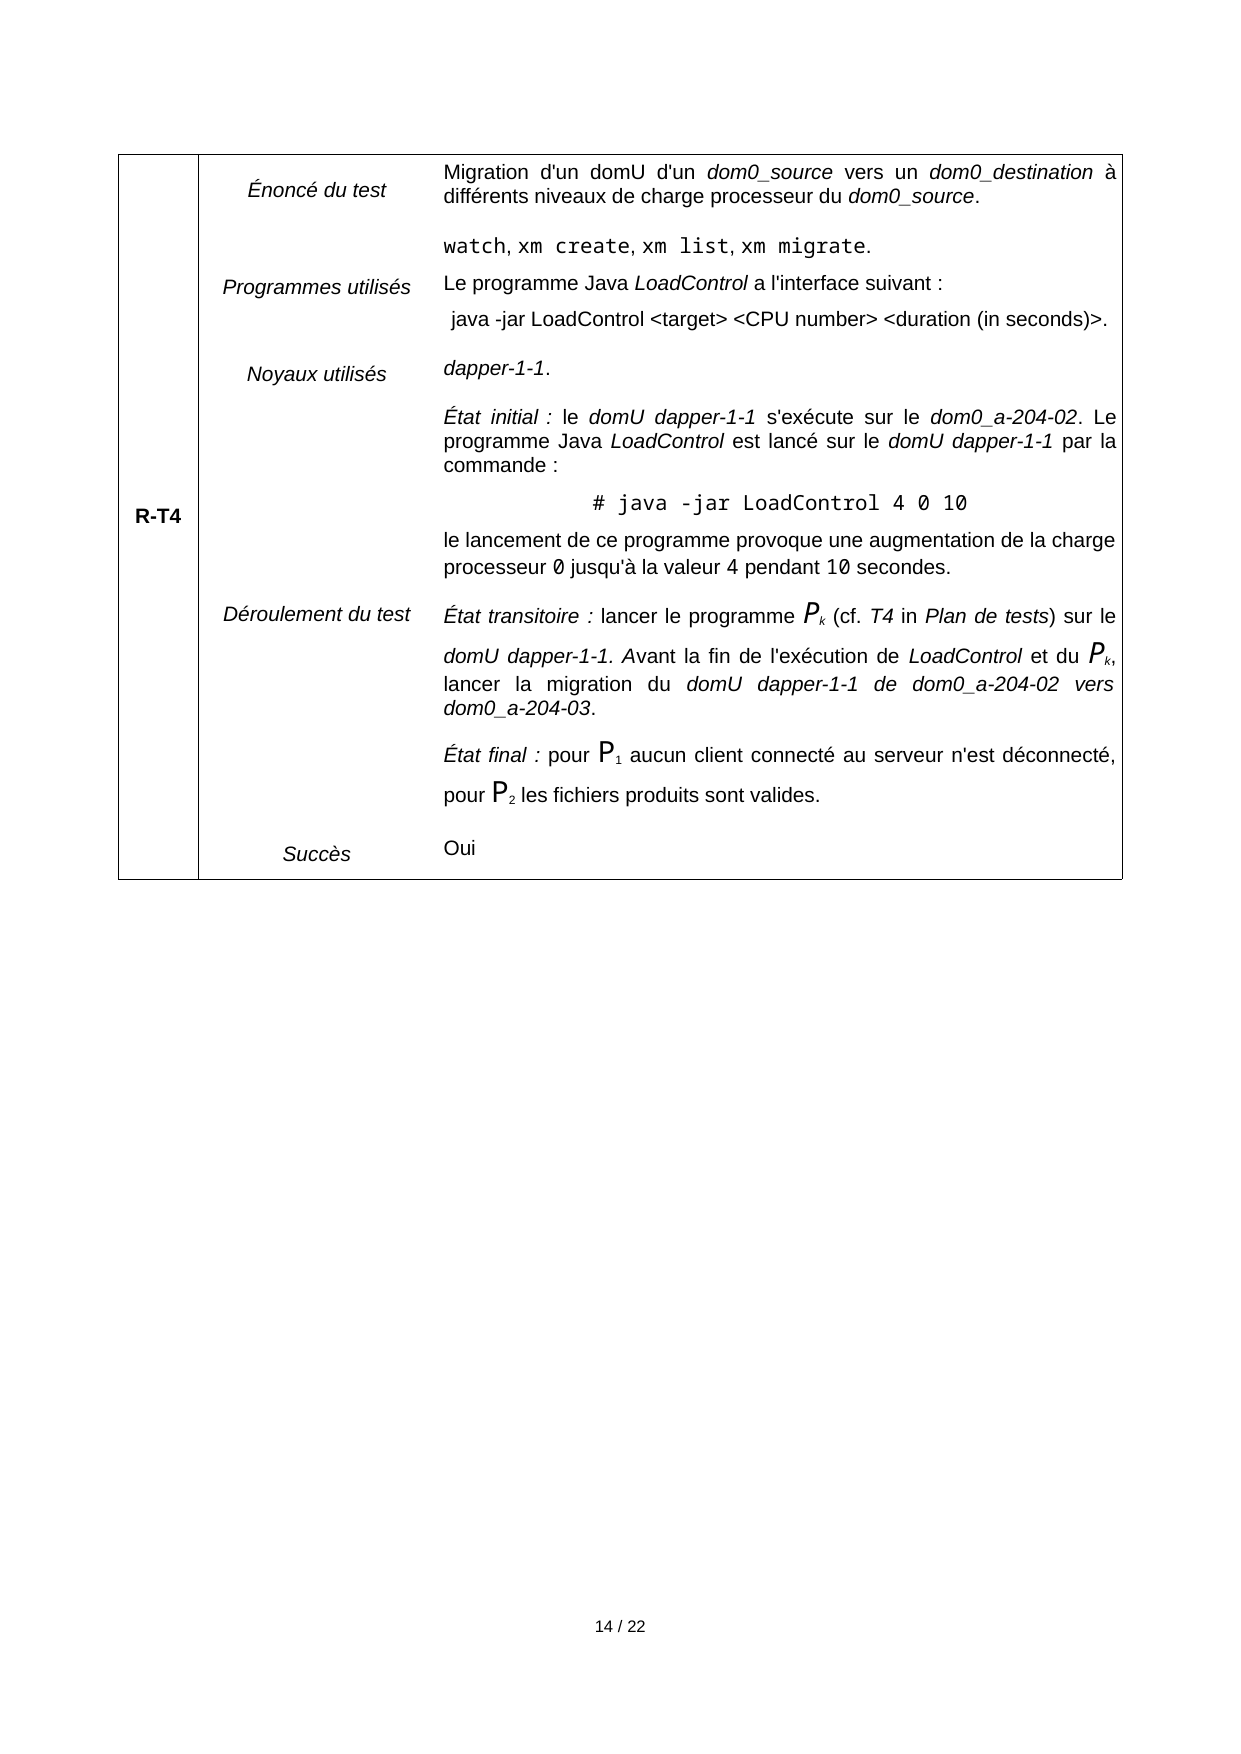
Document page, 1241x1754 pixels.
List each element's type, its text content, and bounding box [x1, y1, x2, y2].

table_cell watch, xm create, xm list, xm migrate. Le programme Java LoadControl a l'interface suivant : java -jar LoadControl <target> <CPU number> <duration (in seconds)>. [438, 225, 1122, 348]
table_cell Programmes utilisés [199, 225, 438, 348]
table_cell dapper-1-1. [438, 348, 1122, 399]
table_header Énoncé du test [199, 155, 438, 225]
table_header R-T4 [119, 155, 198, 879]
table_cell État initial : le domU dapper-1-1 s'exécute sur le dom0_a-204-02. Le programme Java LoadControl est lancé sur le domU dapper-1-1 par la commande : # java -jar LoadControl 4 0 10 le lancement de ce programme provoque une augmentation de la charge processeur 0 jusqu'à la valeur 4 pendant 10 secondes. État transitoire : lancer le programme Pk (cf. T4 in Plan de tests) sur le domU dapper-1-1. Avant la fin de l'exécution de LoadControl et du Pk, lancer la migration du domU dapper-1-1 de dom0_a-204-02 vers dom0_a-204-03. État final : pour P1 aucun client connecté au serveur n'est déconnecté, pour P2 les fichiers produits sont valides. [438, 399, 1122, 828]
table_cell Noyaux utilisés [199, 348, 438, 399]
table_cell Oui [438, 829, 1122, 879]
table_cell Déroulement du test [199, 399, 438, 828]
table_cell Succès [199, 829, 438, 879]
table_header Migration d'un domU d'un dom0_source vers un dom0_destination à différents niveaux de charge processeur du dom0_source. [438, 155, 1122, 225]
